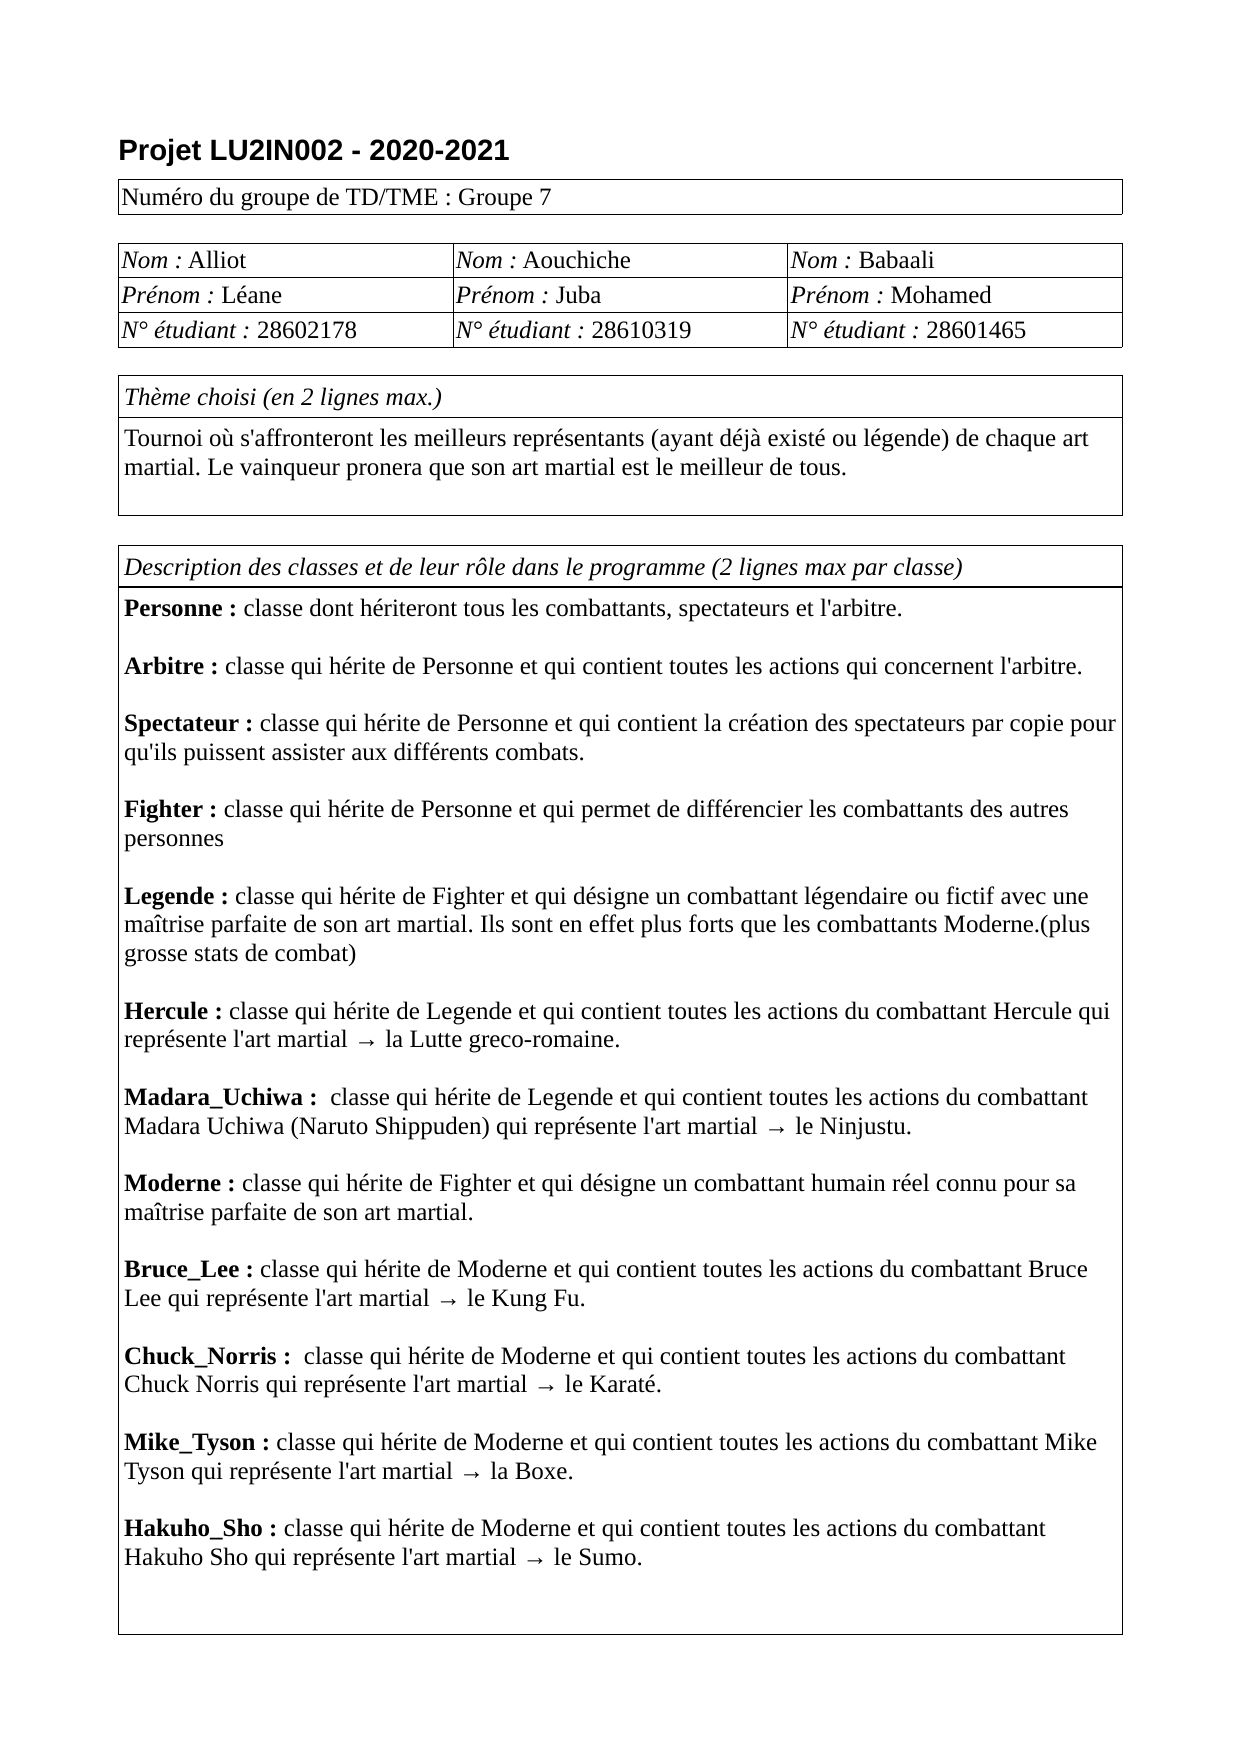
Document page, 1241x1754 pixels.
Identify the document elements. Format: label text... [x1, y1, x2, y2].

table_cell Prénom : Léane [119, 278, 453, 312]
table_cell Tournoi où s'affronteront les meilleurs représentants (ayant déjà existé ou légende) de chaque art martial. Le vainqueur pronera que son art martial est le meilleur de tous. [119, 418, 1122, 515]
table_header Nom : Babaali [788, 244, 1122, 277]
table_header Nom : Aouchiche [454, 244, 787, 277]
table_cell N° étudiant : 28601465 [788, 313, 1122, 347]
table_header Numéro du groupe de TD/TME : Groupe 7 [119, 180, 1122, 214]
table_header Thème choisi (en 2 lignes max.) [119, 376, 1122, 417]
table_cell N° étudiant : 28602178 [119, 313, 453, 347]
table_cell Prénom : Mohamed [788, 278, 1122, 312]
table_cell N° étudiant : 28610319 [454, 313, 787, 347]
table_header Nom : Alliot [119, 244, 453, 277]
table_header Description des classes et de leur rôle dans le programme (2 lignes max par classe) [119, 546, 1122, 586]
subtitle Projet LU2IN002 - 2020-2021 [118, 133, 1122, 166]
table_cell Prénom : Juba [454, 278, 787, 312]
table_cell Personne : classe dont hériteront tous les combattants, spectateurs et l'arbitre. Arbitre : classe qui hérite de Personne et qui contient toutes les actions qui concernent l'arbitre. Spectateur : classe qui hérite de Personne et qui contient la création des spectateurs par copie pour qu'ils puissent assister aux différents combats. Fighter : classe qui hérite de Personne et qui permet de différencier les combattants des autres personnes Legende : classe qui hérite de Fighter et qui désigne un combattant légendaire ou fictif avec une maîtrise parfaite de son art martial. Ils sont en effet plus forts que les combattants Moderne.(plus grosse stats de combat) Hercule : classe qui hérite de Legende et qui contient toutes les actions du combattant Hercule qui représente l'art martial → la Lutte greco-romaine. Madara_Uchiwa : classe qui hérite de Legende et qui contient toutes les actions du combattant Madara Uchiwa (Naruto Shippuden) qui représente l'art martial → le Ninjustu. Moderne : classe qui hérite de Fighter et qui désigne un combattant humain réel connu pour sa maîtrise parfaite de son art martial. Bruce_Lee : classe qui hérite de Moderne et qui contient toutes les actions du combattant Bruce Lee qui représente l'art martial → le Kung Fu. Chuck_Norris : classe qui hérite de Moderne et qui contient toutes les actions du combattant Chuck Norris qui représente l'art martial → le Karaté. Mike_Tyson : classe qui hérite de Moderne et qui contient toutes les actions du combattant Mike Tyson qui représente l'art martial → la Boxe. Hakuho_Sho : classe qui hérite de Moderne et qui contient toutes les actions du combattant Hakuho Sho qui représente l'art martial → le Sumo. [119, 588, 1122, 1634]
